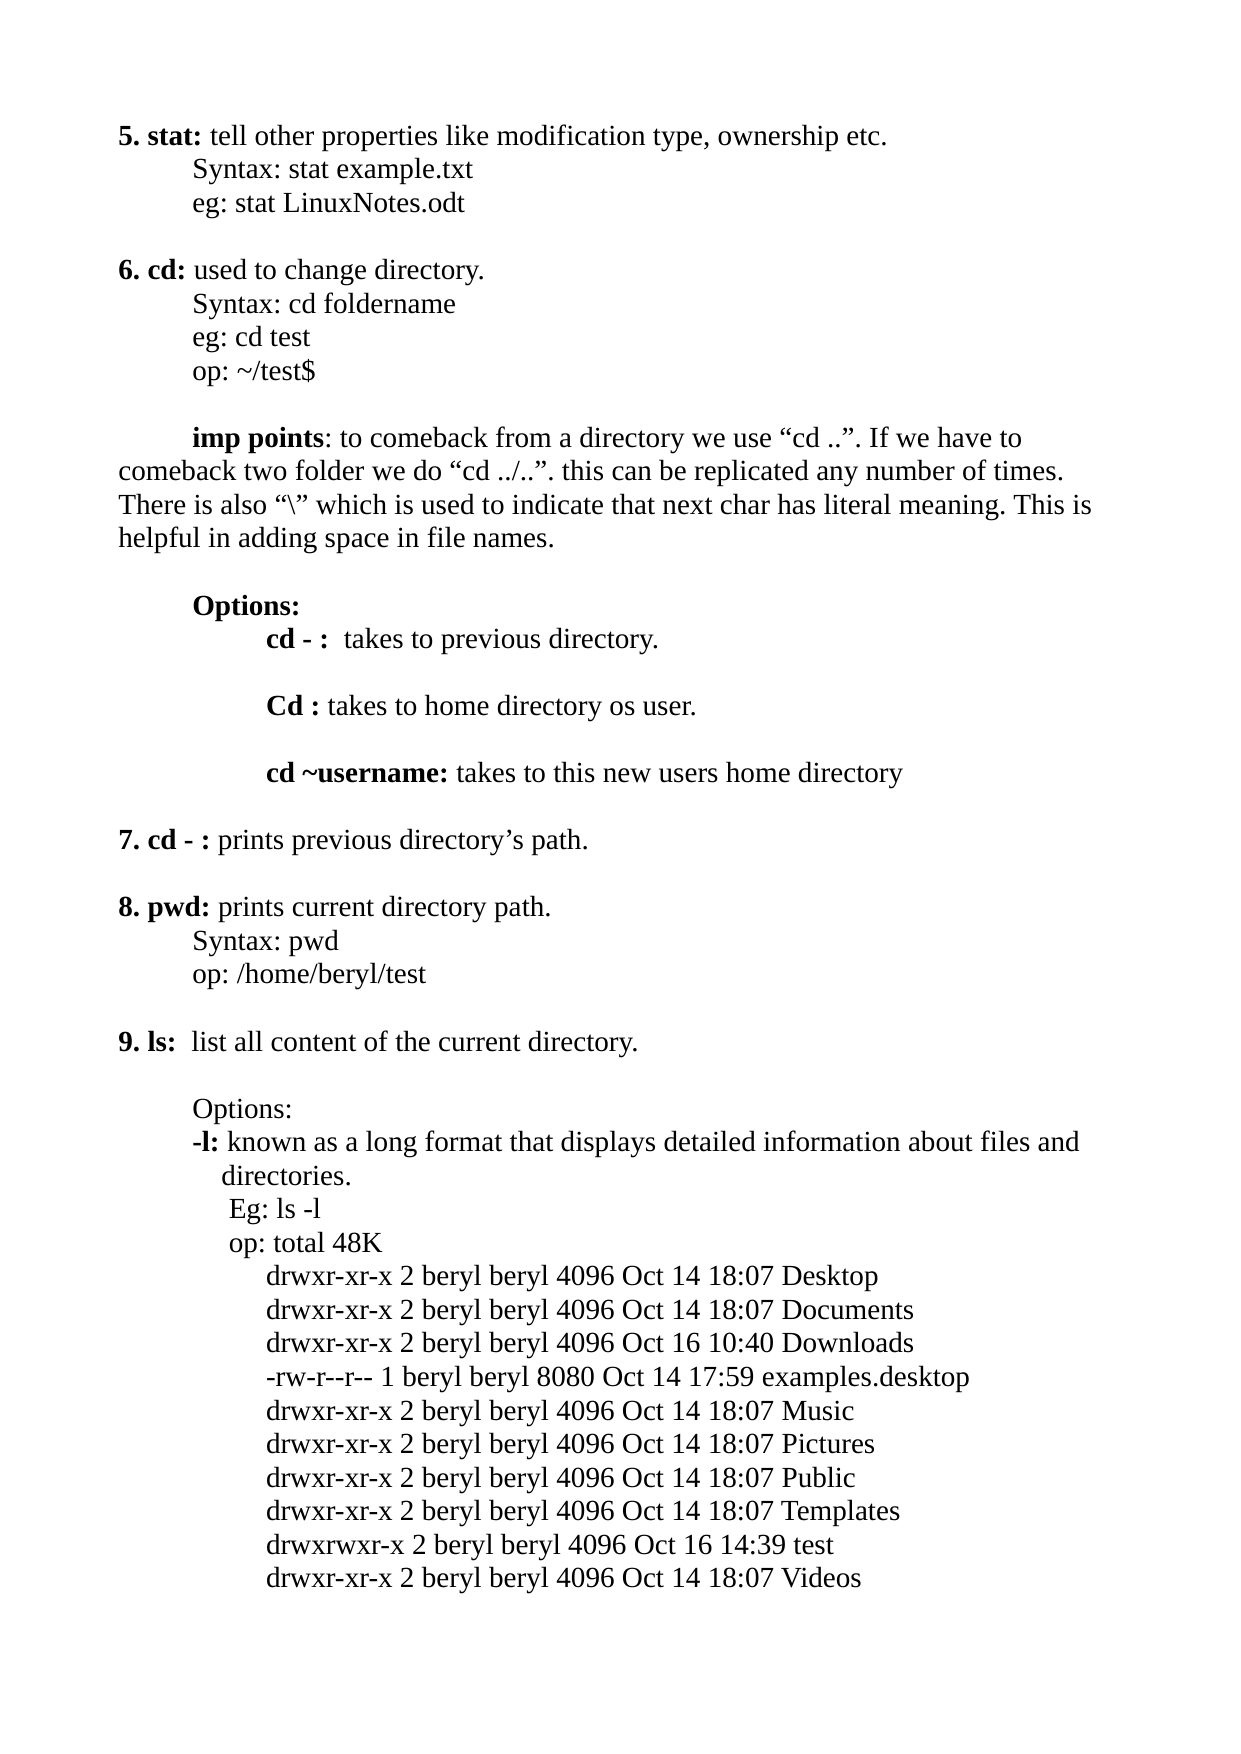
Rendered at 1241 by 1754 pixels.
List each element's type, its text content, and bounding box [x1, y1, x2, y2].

text drwxr-xr-x 2 beryl beryl 4096 Oct 14 18:07 Public [118, 1460, 1122, 1493]
text drwxr-xr-x 2 beryl beryl 4096 Oct 14 18:07 Desktop [118, 1258, 1122, 1292]
text op: ~/test$ [118, 353, 1122, 386]
text cd - : takes to previous directory. [118, 621, 1122, 655]
text -rw-r--r-- 1 beryl beryl 8080 Oct 14 17:59 examples.desktop [118, 1359, 1122, 1393]
text op: total 48K [118, 1225, 1122, 1258]
text cd ~username: takes to this new users home directory [118, 755, 1122, 789]
text drwxr-xr-x 2 beryl beryl 4096 Oct 14 18:07 Templates [118, 1493, 1122, 1527]
text Syntax: stat example.txt [118, 152, 1122, 185]
text Syntax: cd foldername [118, 286, 1122, 319]
text Cd : takes to home directory os user. [118, 688, 1122, 722]
text drwxr-xr-x 2 beryl beryl 4096 Oct 16 10:40 Downloads [118, 1326, 1122, 1359]
text Options: [118, 588, 1122, 621]
text eg: cd test [118, 319, 1122, 353]
text drwxrwxr-x 2 beryl beryl 4096 Oct 16 14:39 test [118, 1527, 1122, 1560]
text Options: [118, 1091, 1122, 1124]
text drwxr-xr-x 2 beryl beryl 4096 Oct 14 18:07 Documents [118, 1292, 1122, 1326]
text 6. cd: used to change directory. [118, 252, 1122, 286]
text drwxr-xr-x 2 beryl beryl 4096 Oct 14 18:07 Videos [118, 1560, 1122, 1594]
text Syntax: pwd [118, 923, 1122, 957]
text 9. ls: list all content of the current directory. [118, 1024, 1122, 1057]
text eg: stat LinuxNotes.odt [118, 185, 1122, 219]
text drwxr-xr-x 2 beryl beryl 4096 Oct 14 18:07 Music [118, 1393, 1122, 1426]
text 7. cd - : prints previous directory’s path. [118, 822, 1122, 856]
text -l: known as a long format that displays detailed information about files and directories. [118, 1124, 1122, 1191]
text op: /home/beryl/test [118, 957, 1122, 990]
text drwxr-xr-x 2 beryl beryl 4096 Oct 14 18:07 Pictures [118, 1426, 1122, 1460]
text 8. pwd: prints current directory path. [118, 889, 1122, 923]
text 5. stat: tell other properties like modification type, ownership etc. [118, 118, 1122, 152]
text Eg: ls -l [118, 1191, 1122, 1225]
text imp points: to comeback from a directory we use “cd ..”. If we have to comeback two folder we do “cd ../..”. this can be replicated any number of times. There is also “\” which is used to indicate that next char has literal meaning. This is helpful in adding space in file names. [118, 420, 1122, 554]
